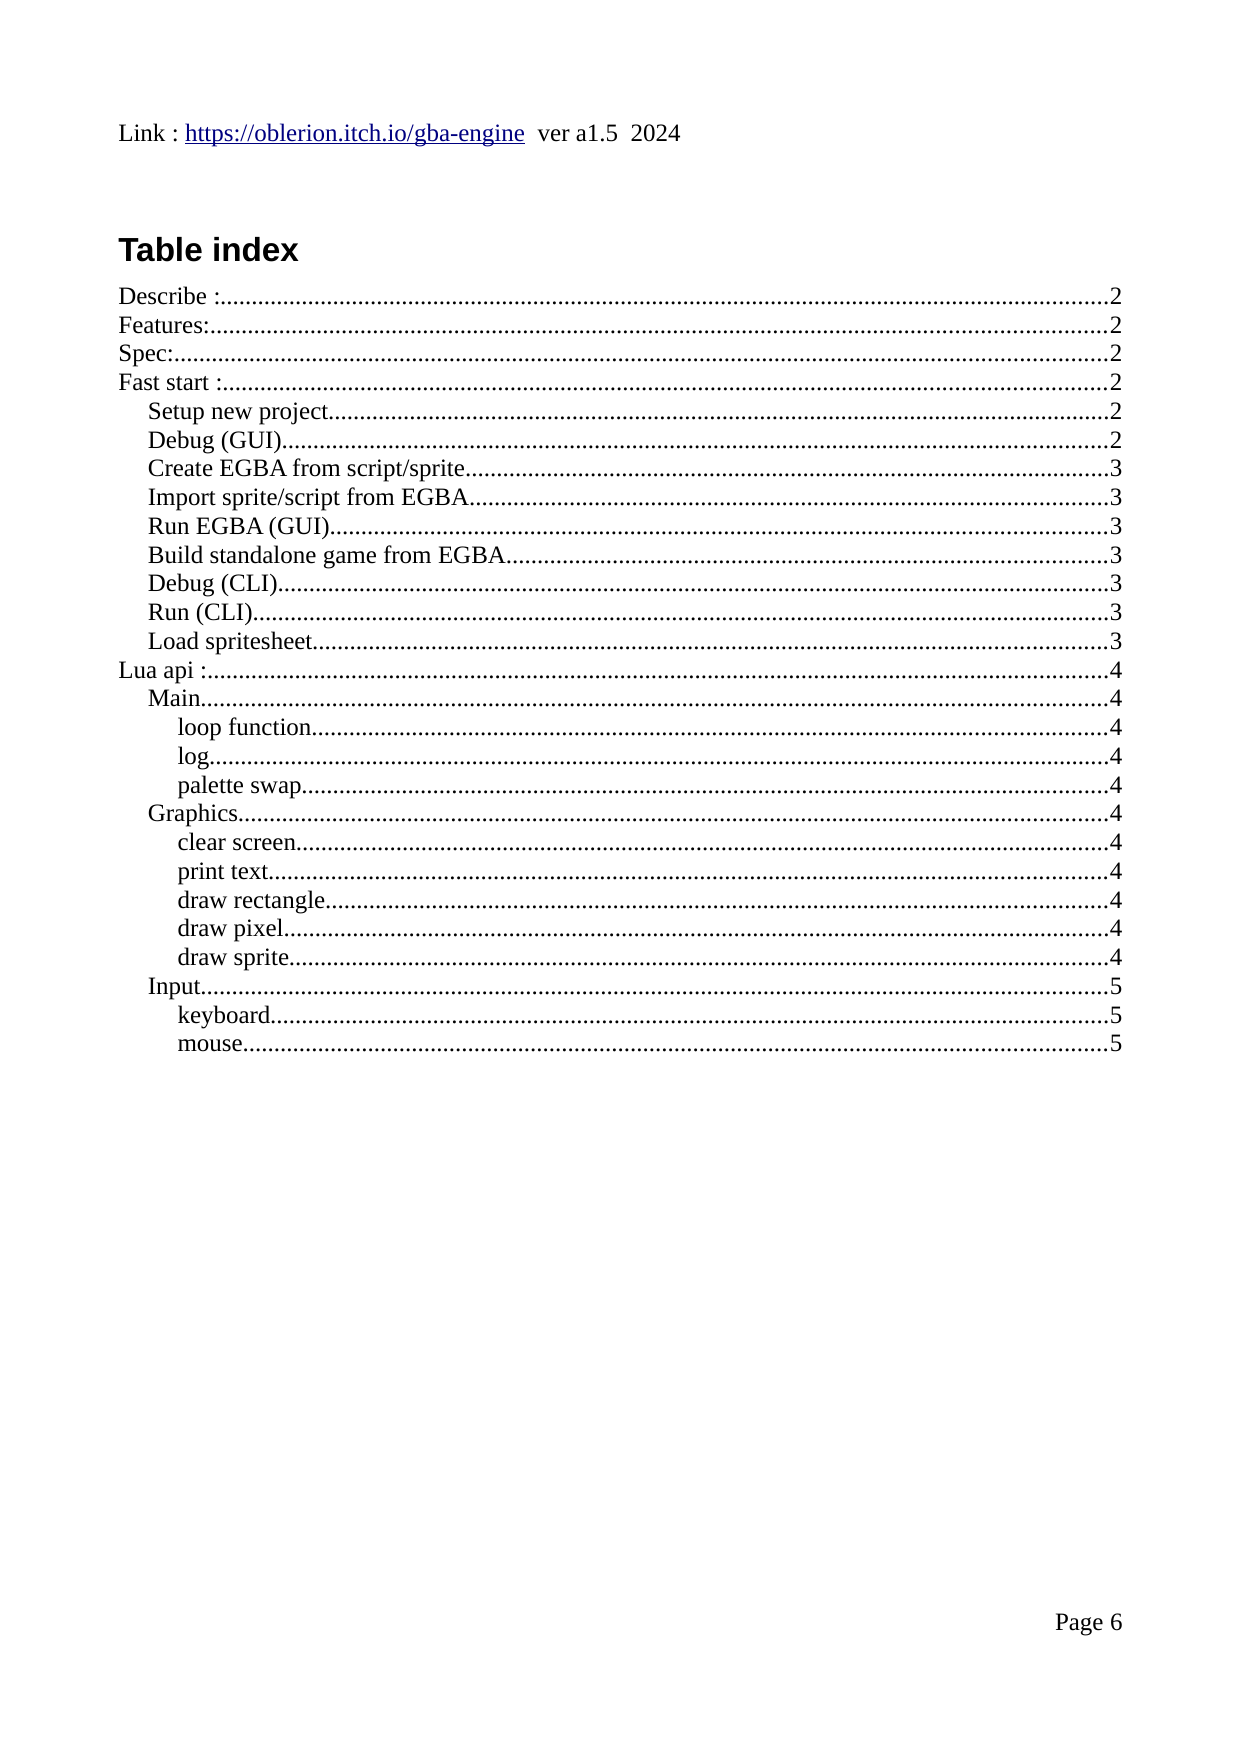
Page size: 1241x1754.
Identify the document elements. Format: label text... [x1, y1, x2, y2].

text Input 5 [148, 971, 1122, 1000]
text Build standalone game from EGBA 3 [148, 540, 1122, 568]
text log 4 [177, 741, 1122, 770]
text keyboard 5 [177, 1000, 1122, 1028]
text Lua api : 4 [118, 655, 1122, 683]
text Fast start : 2 [118, 367, 1122, 396]
text Spec: 2 [118, 338, 1122, 367]
text Import sprite/script from EGBA 3 [148, 482, 1122, 511]
text Graphics 4 [148, 798, 1122, 827]
text mouse 5 [177, 1028, 1122, 1057]
text Create EGBA from script/sprite 3 [148, 453, 1122, 482]
text draw rectangle 4 [177, 885, 1122, 913]
text Describe : 2 [118, 281, 1122, 310]
text palette swap 4 [177, 770, 1122, 798]
text Features: 2 [118, 310, 1122, 338]
subtitle Table index [118, 230, 1122, 268]
text draw pixel 4 [177, 913, 1122, 942]
text Load spritesheet 3 [148, 626, 1122, 655]
text Main 4 [148, 683, 1122, 712]
text Debug (CLI) 3 [148, 568, 1122, 597]
text clear screen 4 [177, 827, 1122, 856]
text draw sprite 4 [177, 942, 1122, 971]
text Run EGBA (GUI) 3 [148, 511, 1122, 540]
text Run (CLI) 3 [148, 597, 1122, 626]
text loop function 4 [177, 712, 1122, 741]
text Setup new project 2 [148, 396, 1122, 425]
text Debug (GUI) 2 [148, 425, 1122, 453]
text print text 4 [177, 856, 1122, 885]
